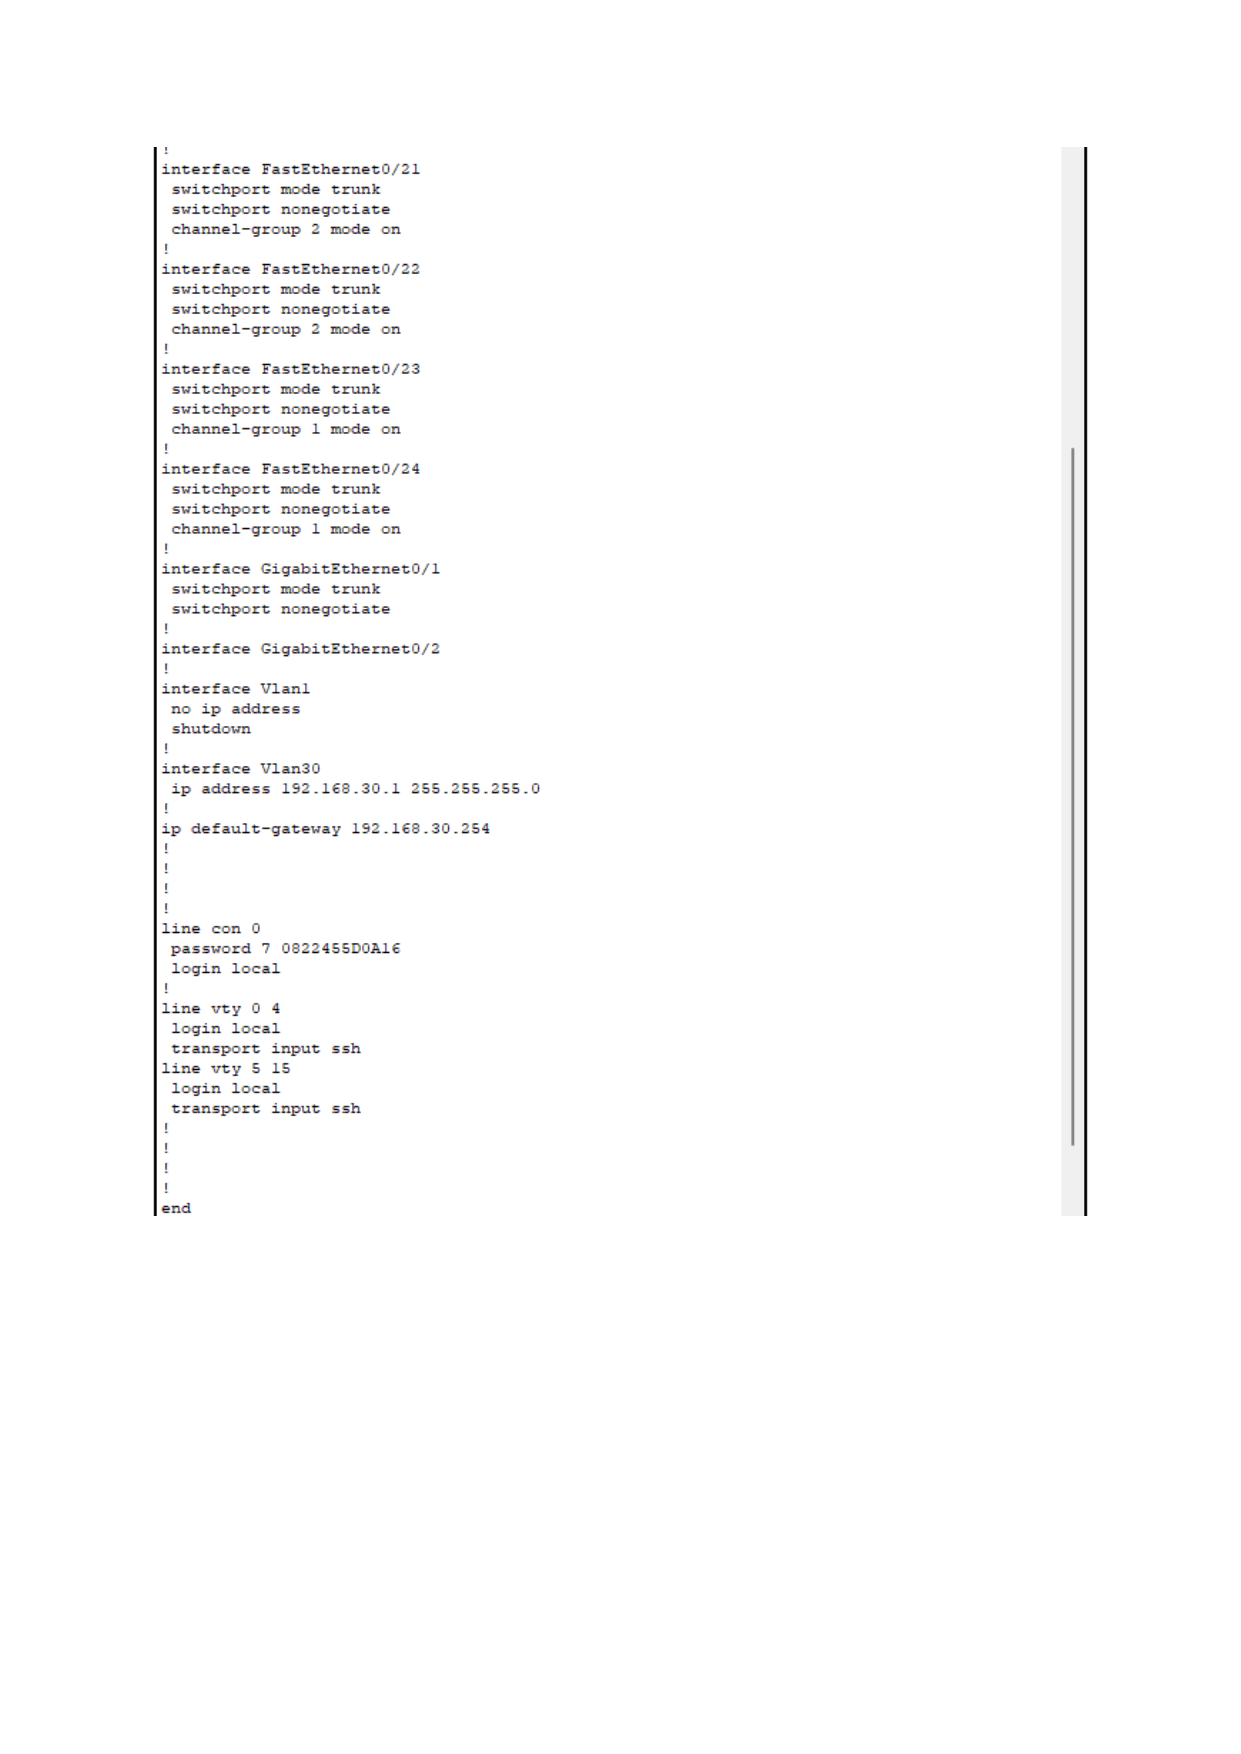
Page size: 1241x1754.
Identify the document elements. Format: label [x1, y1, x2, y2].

picture [147, 147, 1093, 1216]
